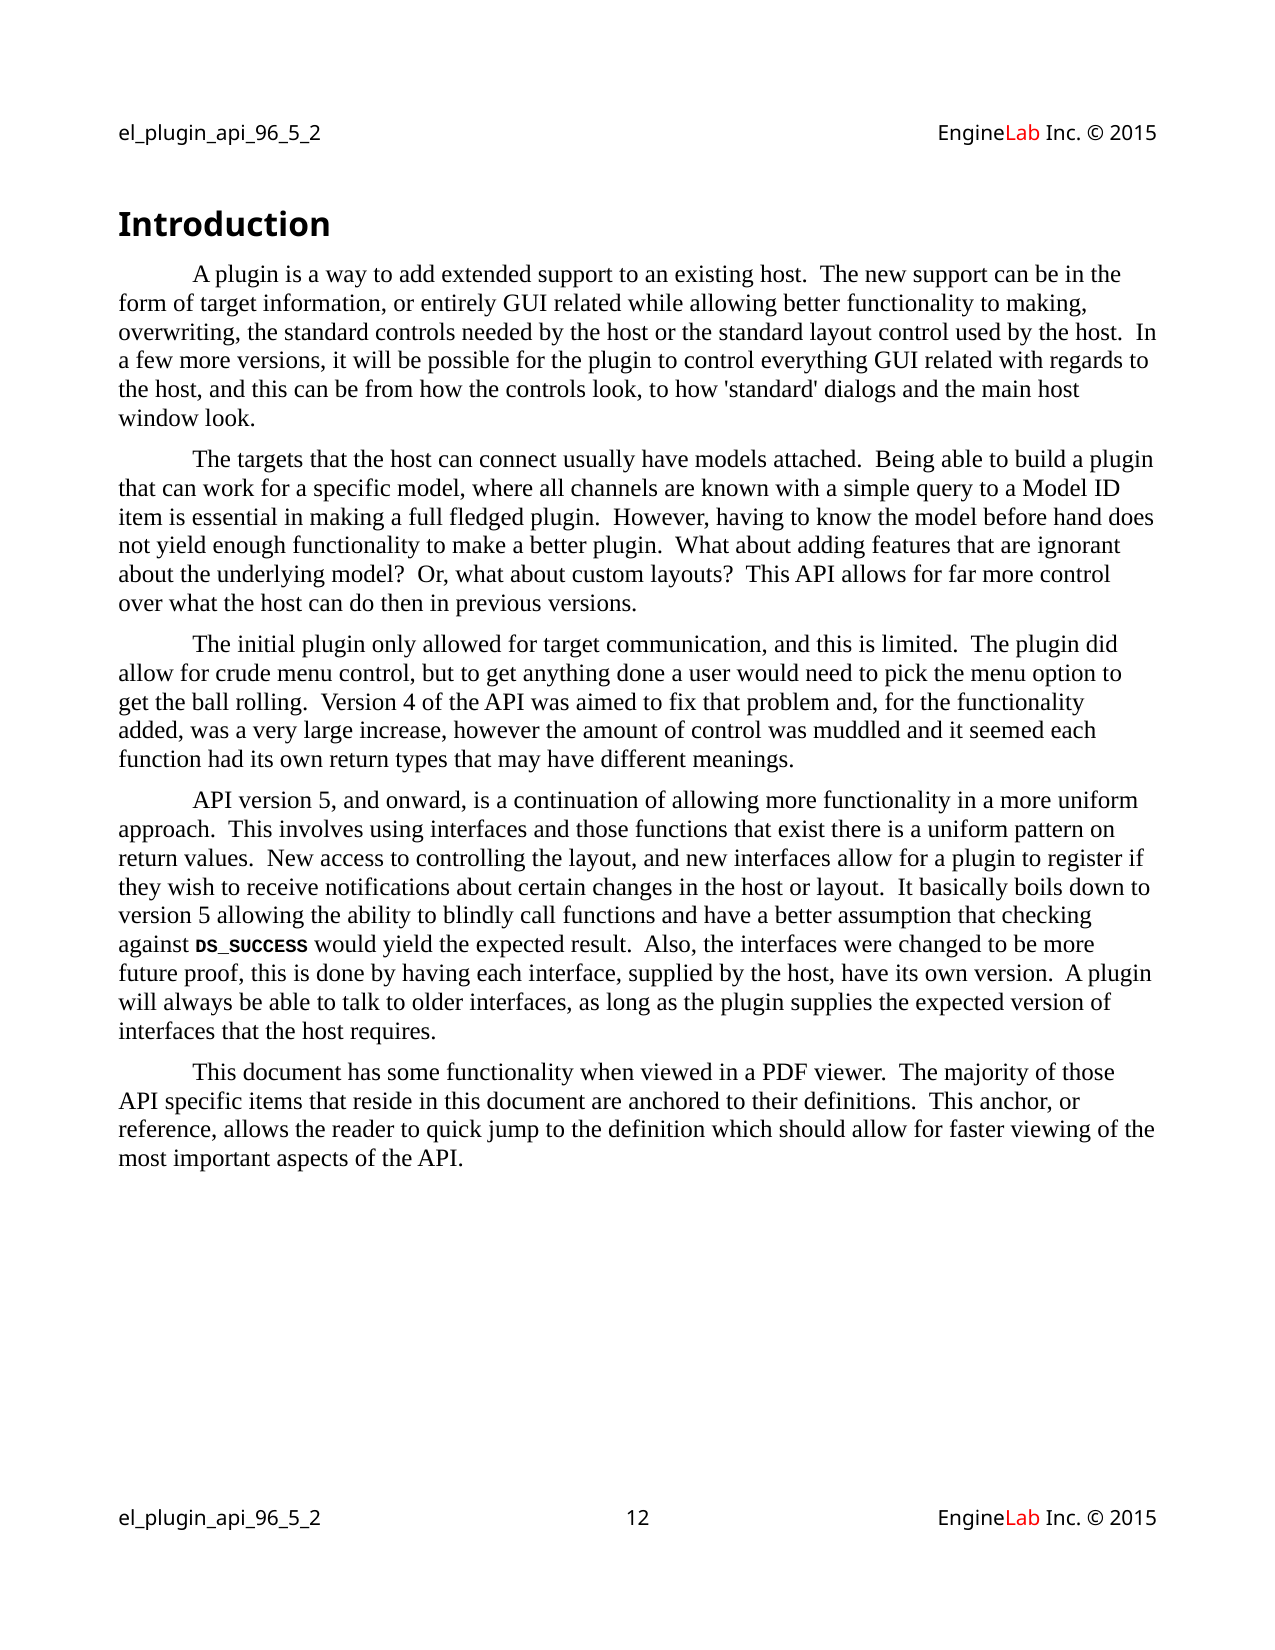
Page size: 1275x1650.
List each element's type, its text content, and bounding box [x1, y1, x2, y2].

text A plugin is a way to add extended support to an existing host. The new support can be in the form of target information, or entirely GUI related while allowing better functionality to making, overwriting, the standard controls needed by the host or the standard layout control used by the host. In a few more versions, it will be possible for the plugin to control everything GUI related with regards to the host, and this can be from how the controls look, to how 'standard' dialogs and the main host window look. [118, 259, 1157, 432]
text The targets that the host can connect usually have models attached. Being able to build a plugin that can work for a specific model, where all channels are known with a simple query to a Model ID item is essential in making a full fledged plugin. However, having to know the model before hand does not yield enough functionality to make a better plugin. What about adding features that are ignorant about the underlying model? Or, what about custom layouts? This API allows for far more control over what the host can do then in previous versions. [118, 444, 1157, 617]
subtitle Introduction [118, 201, 1157, 247]
text The initial plugin only allowed for target communication, and this is limited. The plugin did allow for crude menu control, but to get anything done a user would need to pick the menu option to get the ball rolling. Version 4 of the API was aimed to fix that problem and, for the functionality added, was a very large increase, however the amount of control was muddled and it seemed each function had its own return types that may have different meanings. [118, 629, 1157, 773]
text This document has some functionality when viewed in a PDF viewer. The majority of those API specific items that reside in this document are anchored to their definitions. This anchor, or reference, allows the reader to quick jump to the definition which should allow for faster viewing of the most important aspects of the API. [118, 1057, 1157, 1172]
text API version 5, and onward, is a continuation of allowing more functionality in a more uniform approach. This involves using interfaces and those functions that exist there is a uniform pattern on return values. New access to controlling the layout, and new interfaces allow for a plugin to register if they wish to receive notifications about certain changes in the host or layout. It basically boils down to version 5 allowing the ability to blindly call functions and have a better assumption that checking against DS_SUCCESS would yield the expected result. Also, the interfaces were changed to be more future proof, this is done by having each interface, supplied by the host, have its own version. A plugin will always be able to talk to older interfaces, as long as the plugin supplies the expected version of interfaces that the host requires. [118, 786, 1157, 1044]
